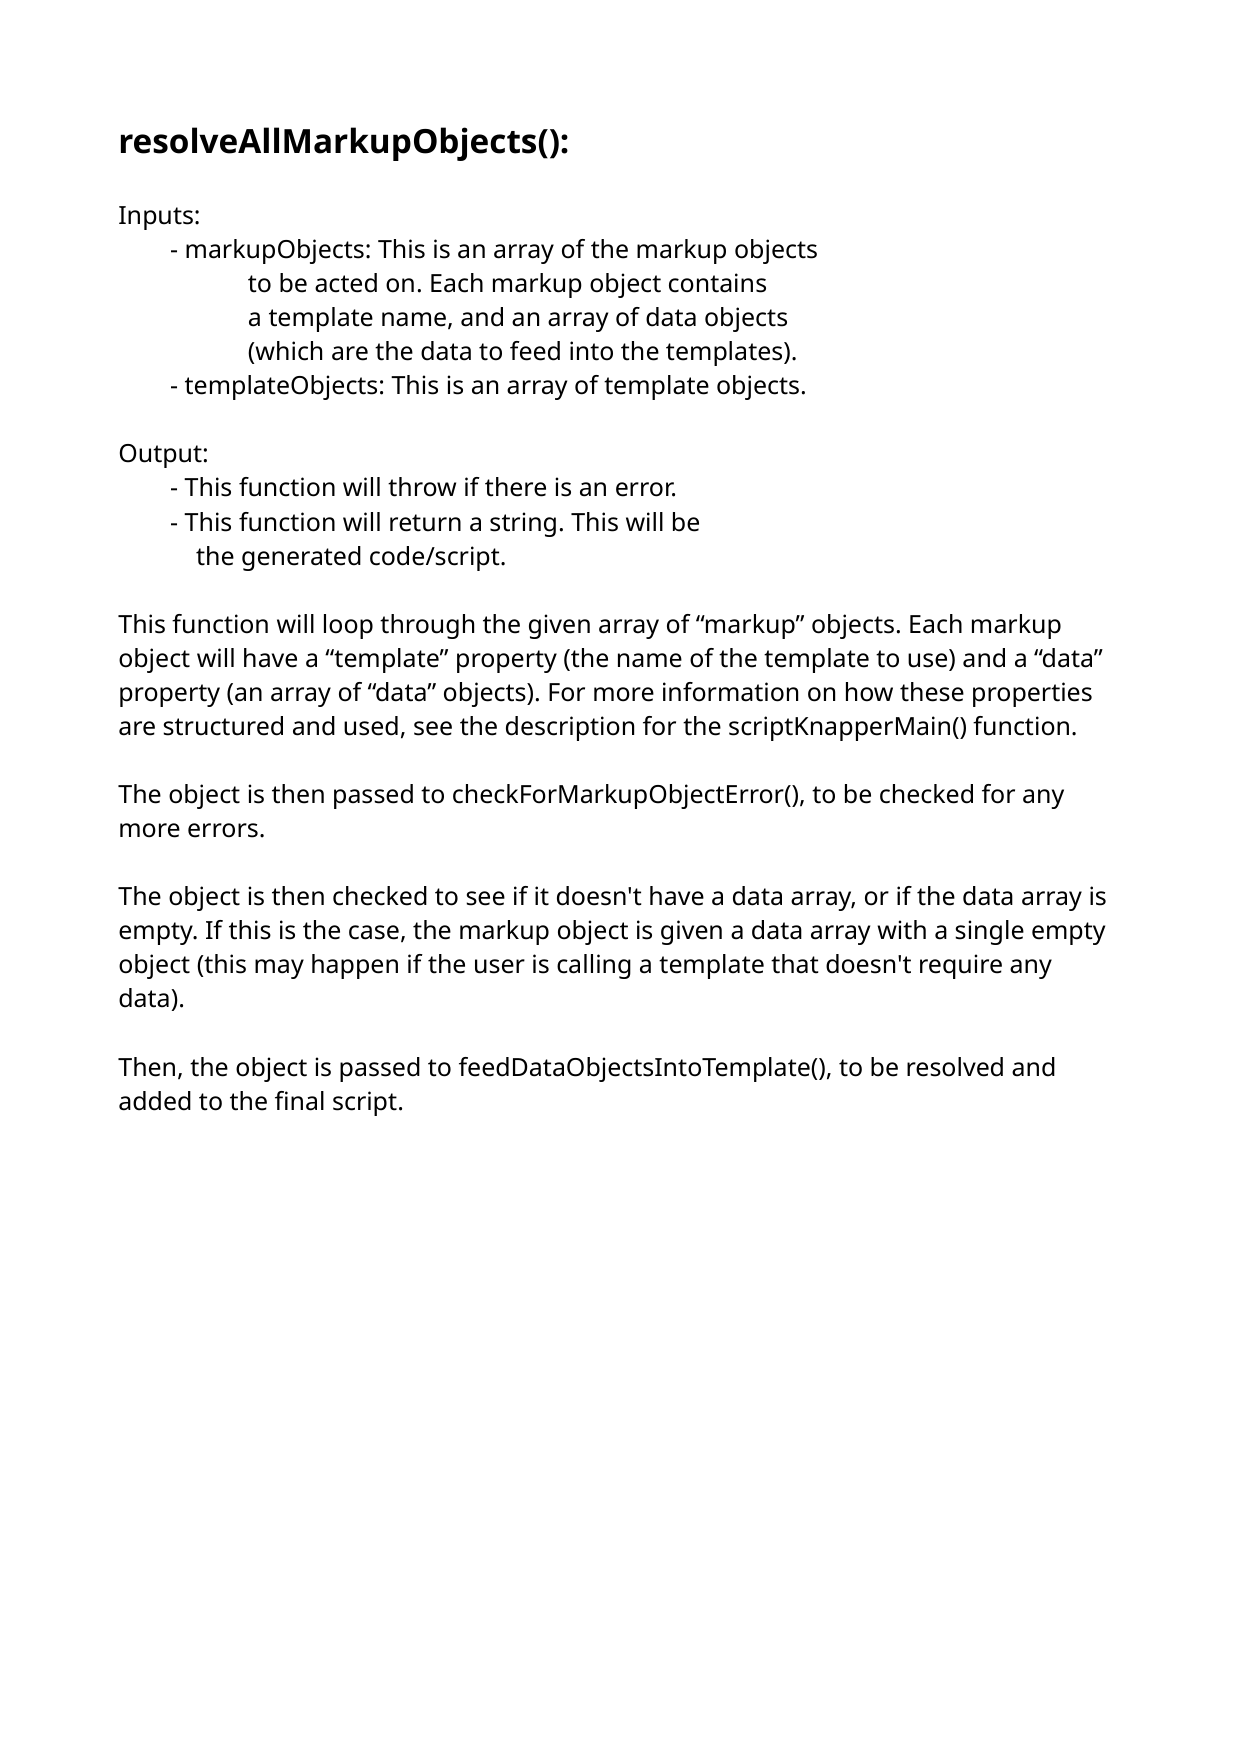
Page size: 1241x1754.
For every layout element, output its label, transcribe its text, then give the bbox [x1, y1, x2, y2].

text The object is then passed to checkForMarkupObjectError(), to be checked for any more errors. [118, 777, 1122, 845]
text (which are the data to feed into the templates). [118, 334, 1122, 368]
text Inputs: [118, 198, 1122, 232]
text to be acted on. Each markup object contains [118, 266, 1122, 300]
text This function will loop through the given array of “markup” objects. Each markup object will have a “template” property (the name of the template to use) and a “data” property (an array of “data” objects). For more information on how these properties are structured and used, see the description for the scriptKnapperMain() function. [118, 606, 1122, 743]
text resolveAllMarkupObjects(): [118, 118, 1122, 163]
text a template name, and an array of data objects [118, 300, 1122, 334]
text - markupObjects: This is an array of the markup objects [118, 232, 1122, 266]
text The object is then checked to see if it doesn't have a data array, or if the data array is empty. If this is the case, the markup object is given a data array with a single empty object (this may happen if the user is calling a template that doesn't require any data). [118, 879, 1122, 1015]
text - templateObjects: This is an array of template objects. [118, 368, 1122, 402]
text - This function will throw if there is an error. [118, 470, 1122, 504]
text - This function will return a string. This will be [118, 504, 1122, 538]
text Then, the object is passed to feedDataObjectsIntoTemplate(), to be resolved and added to the final script. [118, 1049, 1122, 1117]
text Output: [118, 436, 1122, 470]
text the generated code/script. [118, 538, 1122, 572]
